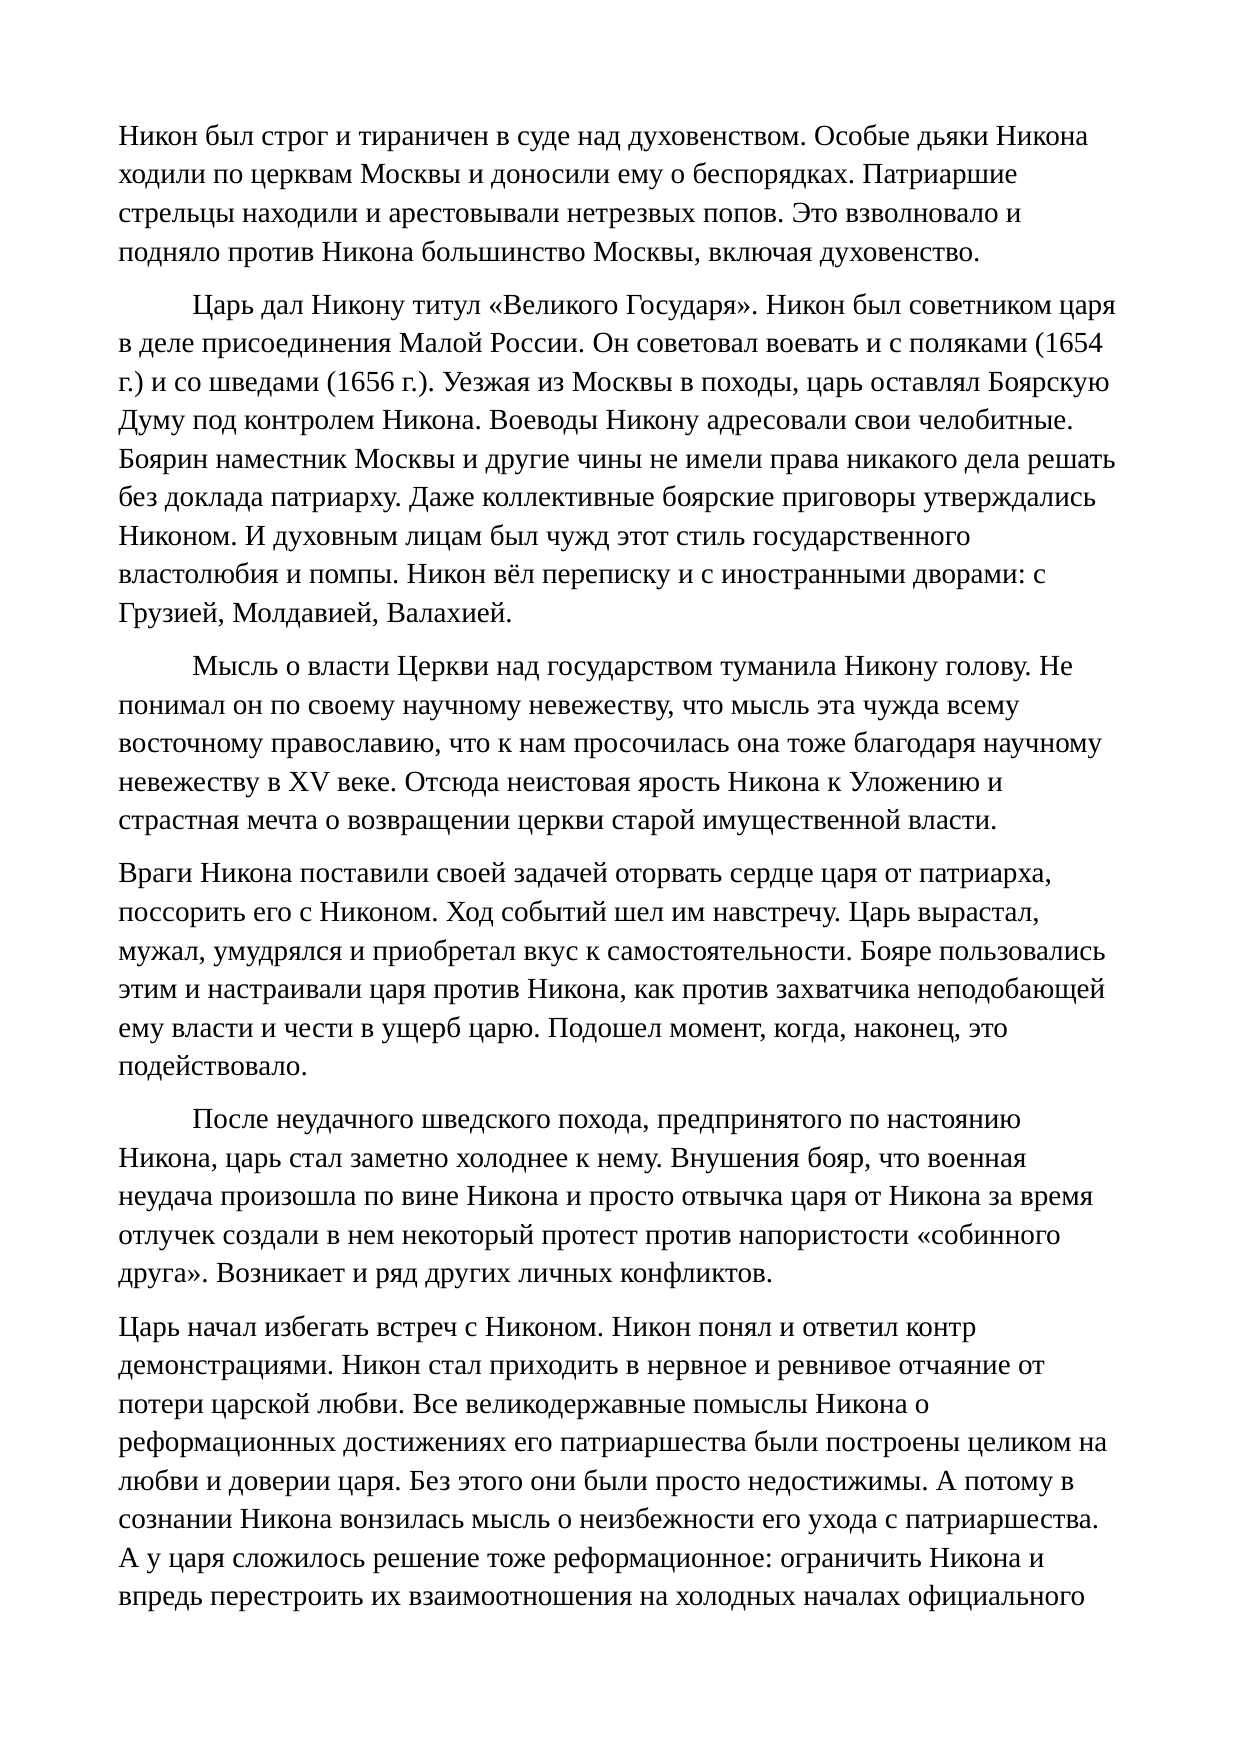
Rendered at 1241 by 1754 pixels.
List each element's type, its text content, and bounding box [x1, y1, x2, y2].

text Враги Никона поставили своей задачей оторвать сердце царя от патриарха, поссорить его с Никоном. Ход событий шел им навстречу. Царь вырастал, мужал, умудрялся и приобретал вкус к самостоятельности. Бояре пользовались этим и настраивали царя против Никона, как против захватчика неподобающей ему власти и чести в ущерб царю. Подошел момент, когда, наконец, это подействовало. [118, 856, 1122, 1082]
text Царь дал Никону титул «Великого Государя». Никон был советником царя в деле присоединения Малой России. Он советовал воевать и с поляками (1654 г.) и со шведами (1656 г.). Уезжая из Москвы в походы, царь оставлял Боярскую Думу под контролем Никона. Воеводы Никону адресовали свои челобитные. Боярин наместник Москвы и другие чины не имели права никакого дела решать без доклада патриарху. Даже коллективные боярские приговоры утверждались Никоном. И духовным лицам был чужд этот стиль государственного властолюбия и помпы. Никон вёл переписку и с иностранными дворами: с Грузией, Молдавией, Валахией. [118, 287, 1122, 629]
text Мысль о власти Церкви над государством туманила Никону голову. Не понимал он по своему научному невежеству, что мысль эта чужда всему восточному православию, что к нам просочилась она тоже благодаря научному невежеству в ХV веке. Отсюда неистовая ярость Никона к Уложению и страстная мечта о возвращении церкви старой имущественной власти. [118, 648, 1122, 836]
text После неудачного шведского похода, предпринятого по настоянию Никона, царь стал заметно холоднее к нему. Внушения бояр, что военная неудача произошла по вине Никона и просто отвычка царя от Никона за время отлучек создали в нем некоторый протест против напористости «собинного друга». Возникает и ряд других личных конфликтов. [118, 1101, 1122, 1289]
text Царь начал избегать встреч с Никоном. Никон понял и ответил контр демонстрациями. Никон стал приходить в нервное и ревнивое отчаяние от потери царской любви. Все великодержавные помыслы Никона о реформационных достижениях его патриаршества были построены целиком на любви и доверии царя. Без этого они были просто недостижимы. А потому в сознании Никона вонзилась мысль о неизбежности его ухода с патриаршества. А у царя сложилось решение тоже реформационное: ограничить Никона и впредь перестроить их взаимоотношения на холодных началах официального [118, 1309, 1122, 1612]
text Никон был строг и тираничен в суде над духовенством. Особые дьяки Никона ходили по церквам Москвы и доносили ему о беспорядках. Патриаршие стрельцы находили и арестовывали нетрезвых попов. Это взволновало и подняло против Никона большинство Москвы, включая духовенство. [118, 118, 1122, 267]
